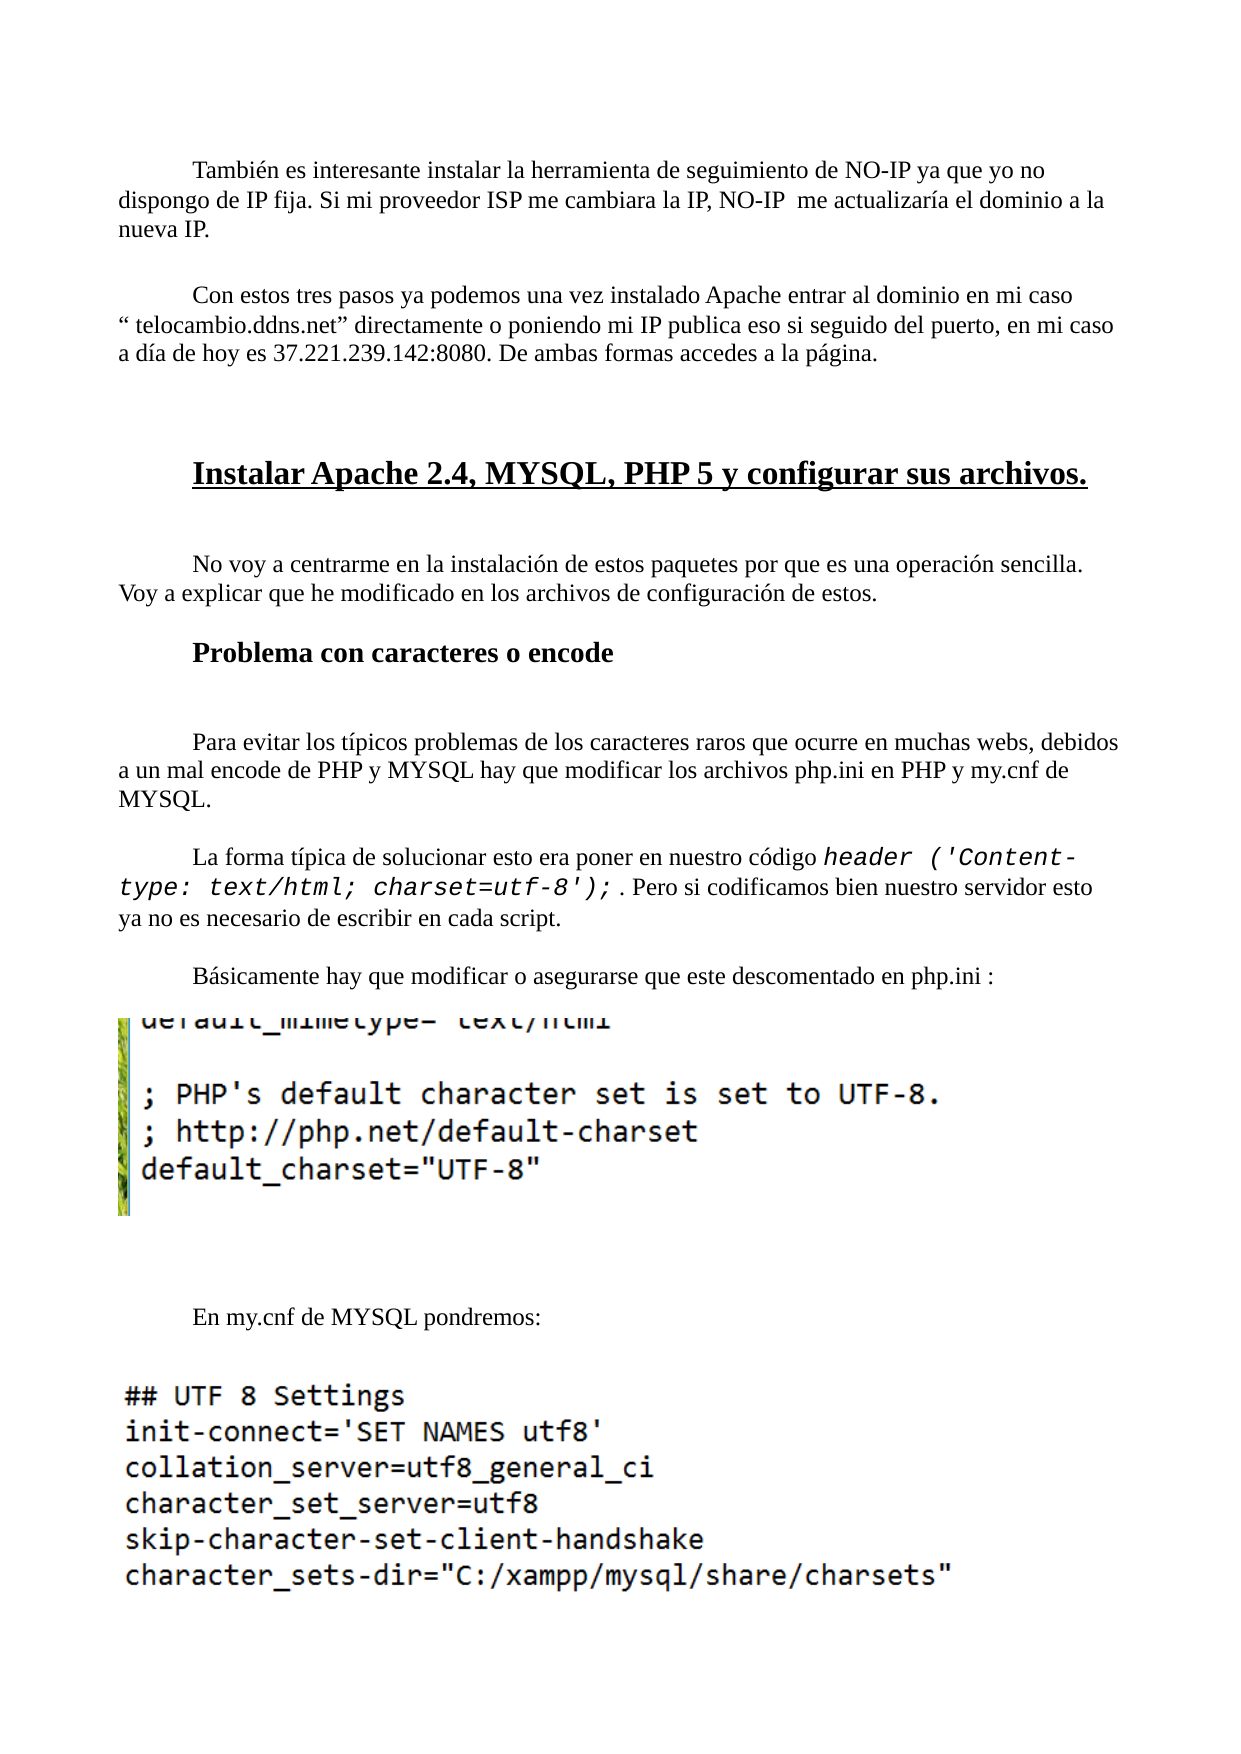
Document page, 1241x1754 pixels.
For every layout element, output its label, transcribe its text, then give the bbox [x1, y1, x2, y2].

text Para evitar los típicos problemas de los caracteres raros que ocurre en muchas webs, debidos a un mal encode de PHP y MYSQL hay que modificar los archivos php.ini en PHP y my.cnf de MYSQL. [118, 727, 1122, 813]
text Básicamente hay que modificar o asegurarse que este descomentado en php.ini : [118, 961, 1122, 989]
text Con estos tres pasos ya podemos una vez instalado Apache entrar al dominio en mi caso [118, 276, 1122, 310]
text En my.cnf de MYSQL pondremos: [118, 1302, 1122, 1330]
text “ telocambio.ddns.net” directamente o poniendo mi IP publica eso si seguido del puerto, en mi caso [118, 310, 1122, 338]
picture [118, 1359, 1123, 1621]
text También es interesante instalar la herramienta de seguimiento de NO-IP ya que yo no dispongo de IP fija. Si mi proveedor ISP me cambiara la IP, NO-IP me actualizaría el dominio a la nueva IP. [118, 152, 1122, 243]
text Instalar Apache 2.4, MYSQL, PHP 5 y configurar sus archivos. [118, 453, 1122, 492]
text Problema con caracteres o encode [118, 636, 1122, 669]
picture [118, 1018, 1123, 1216]
text La forma típica de solucionar esto era poner en nuestro código header ('Content-type: text/html; charset=utf-8'); . Pero si codificamos bien nuestro servidor esto ya no es necesario de escribir en cada script. [118, 842, 1122, 932]
text No voy a centrarme en la instalación de estos paquetes por que es una operación sencilla. Voy a explicar que he modificado en los archivos de configuración de estos. [118, 549, 1122, 607]
text a día de hoy es 37.221.239.142:8080. De ambas formas accedes a la página. [118, 338, 1122, 367]
